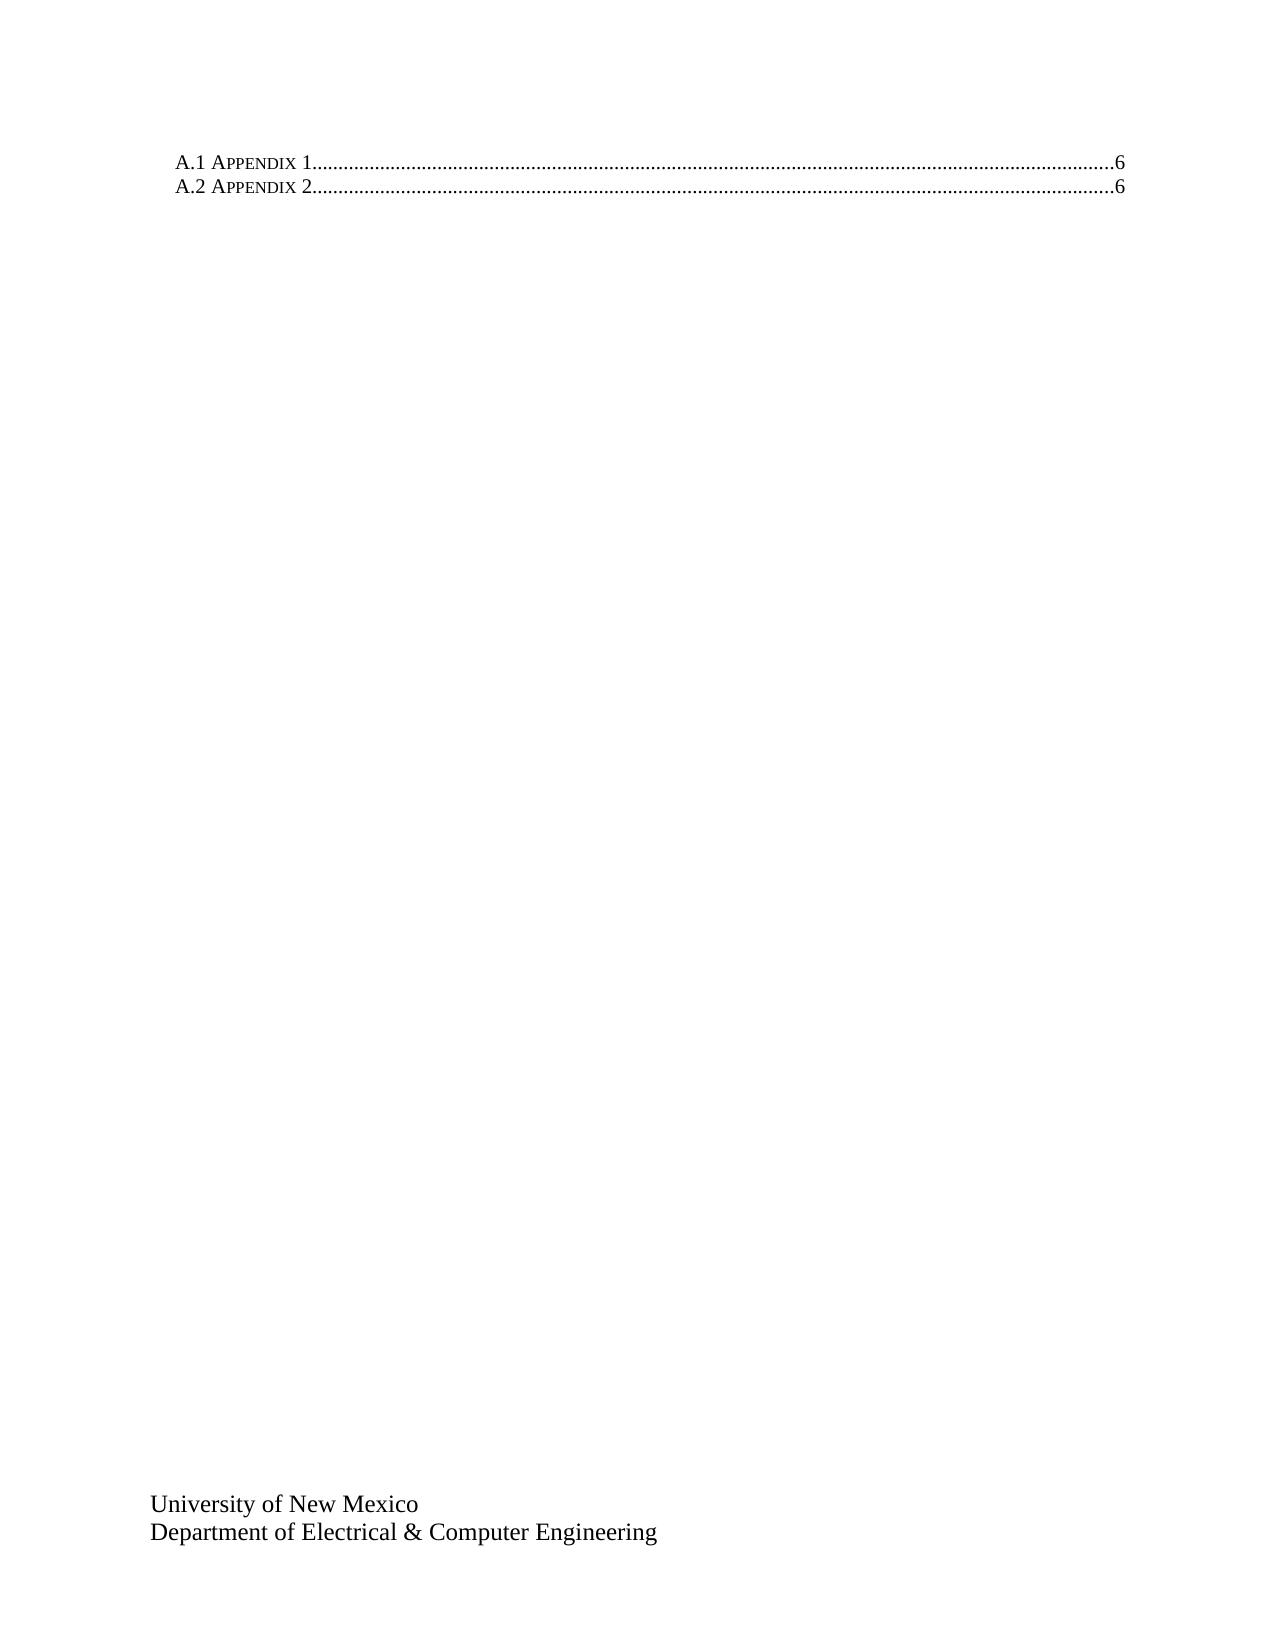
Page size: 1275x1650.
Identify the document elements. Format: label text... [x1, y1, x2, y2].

text A.2 Appendix 2 6 [175, 174, 1125, 198]
text A.1 Appendix 1 6 [175, 150, 1125, 174]
